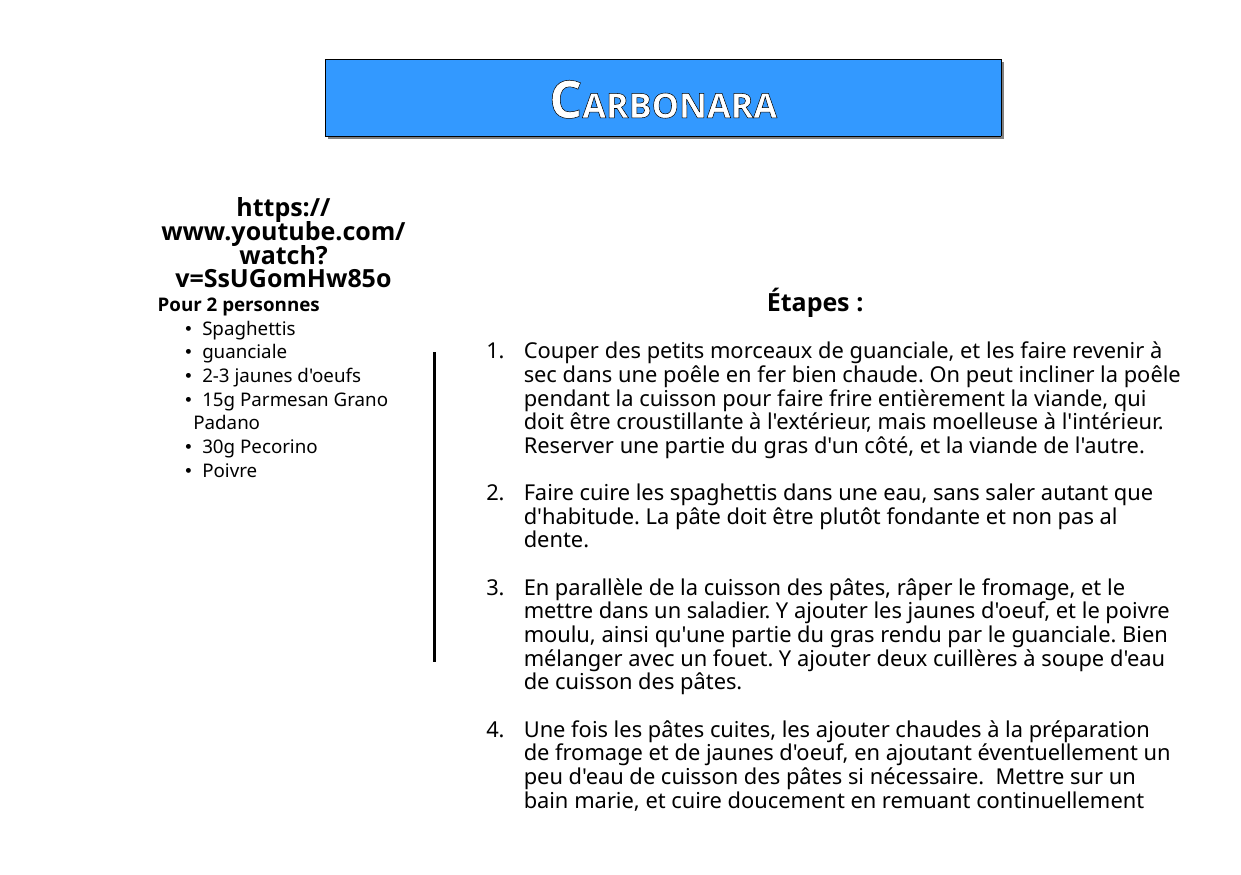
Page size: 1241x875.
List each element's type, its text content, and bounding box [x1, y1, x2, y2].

text Pour 2 personnes [148, 293, 419, 316]
list guanciale [185, 340, 419, 363]
list Spaghettis [185, 316, 419, 340]
list 15g Parmesan Grano Padano [185, 387, 419, 434]
list Poivre [185, 458, 419, 482]
list 2-3 jaunes d'oeufs [185, 363, 419, 387]
text Étapes : [448, 293, 1181, 316]
list Une fois les pâtes cuites, les ajouter chaudes à la préparation de fromage et de jaunes d'oeuf, en ajoutant éventuellement un peu d'eau de cuisson des pâtes si nécessaire. Mettre sur un bain marie, et cuire doucement en remuant continuellement [486, 718, 1181, 813]
list Faire cuire les spaghettis dans une eau, sans saler autant que d'habitude. La pâte doit être plutôt fondante et non pas al dente. [486, 482, 1181, 553]
list 30g Pecorino [185, 434, 419, 458]
list En parallèle de la cuisson des pâtes, râper le fromage, et le mettre dans un saladier. Y ajouter les jaunes d'oeuf, et le poivre moulu, ainsi qu'une partie du gras rendu par le guanciale. Bien mélanger avec un fouet. Y ajouter deux cuillères à soupe d'eau de cuisson des pâtes. [486, 576, 1181, 694]
text https://www.youtube.com/watch?v=SsUGomHw85o [148, 198, 419, 293]
list Couper des petits morceaux de guanciale, et les faire revenir à sec dans une poêle en fer bien chaude. On peut incliner la poêle pendant la cuisson pour faire frire entièrement la viande, qui doit être croustillante à l'extérieur, mais moelleuse à l'intérieur. Reserver une partie du gras d'un côté, et la viande de l'autre. [486, 340, 1181, 458]
